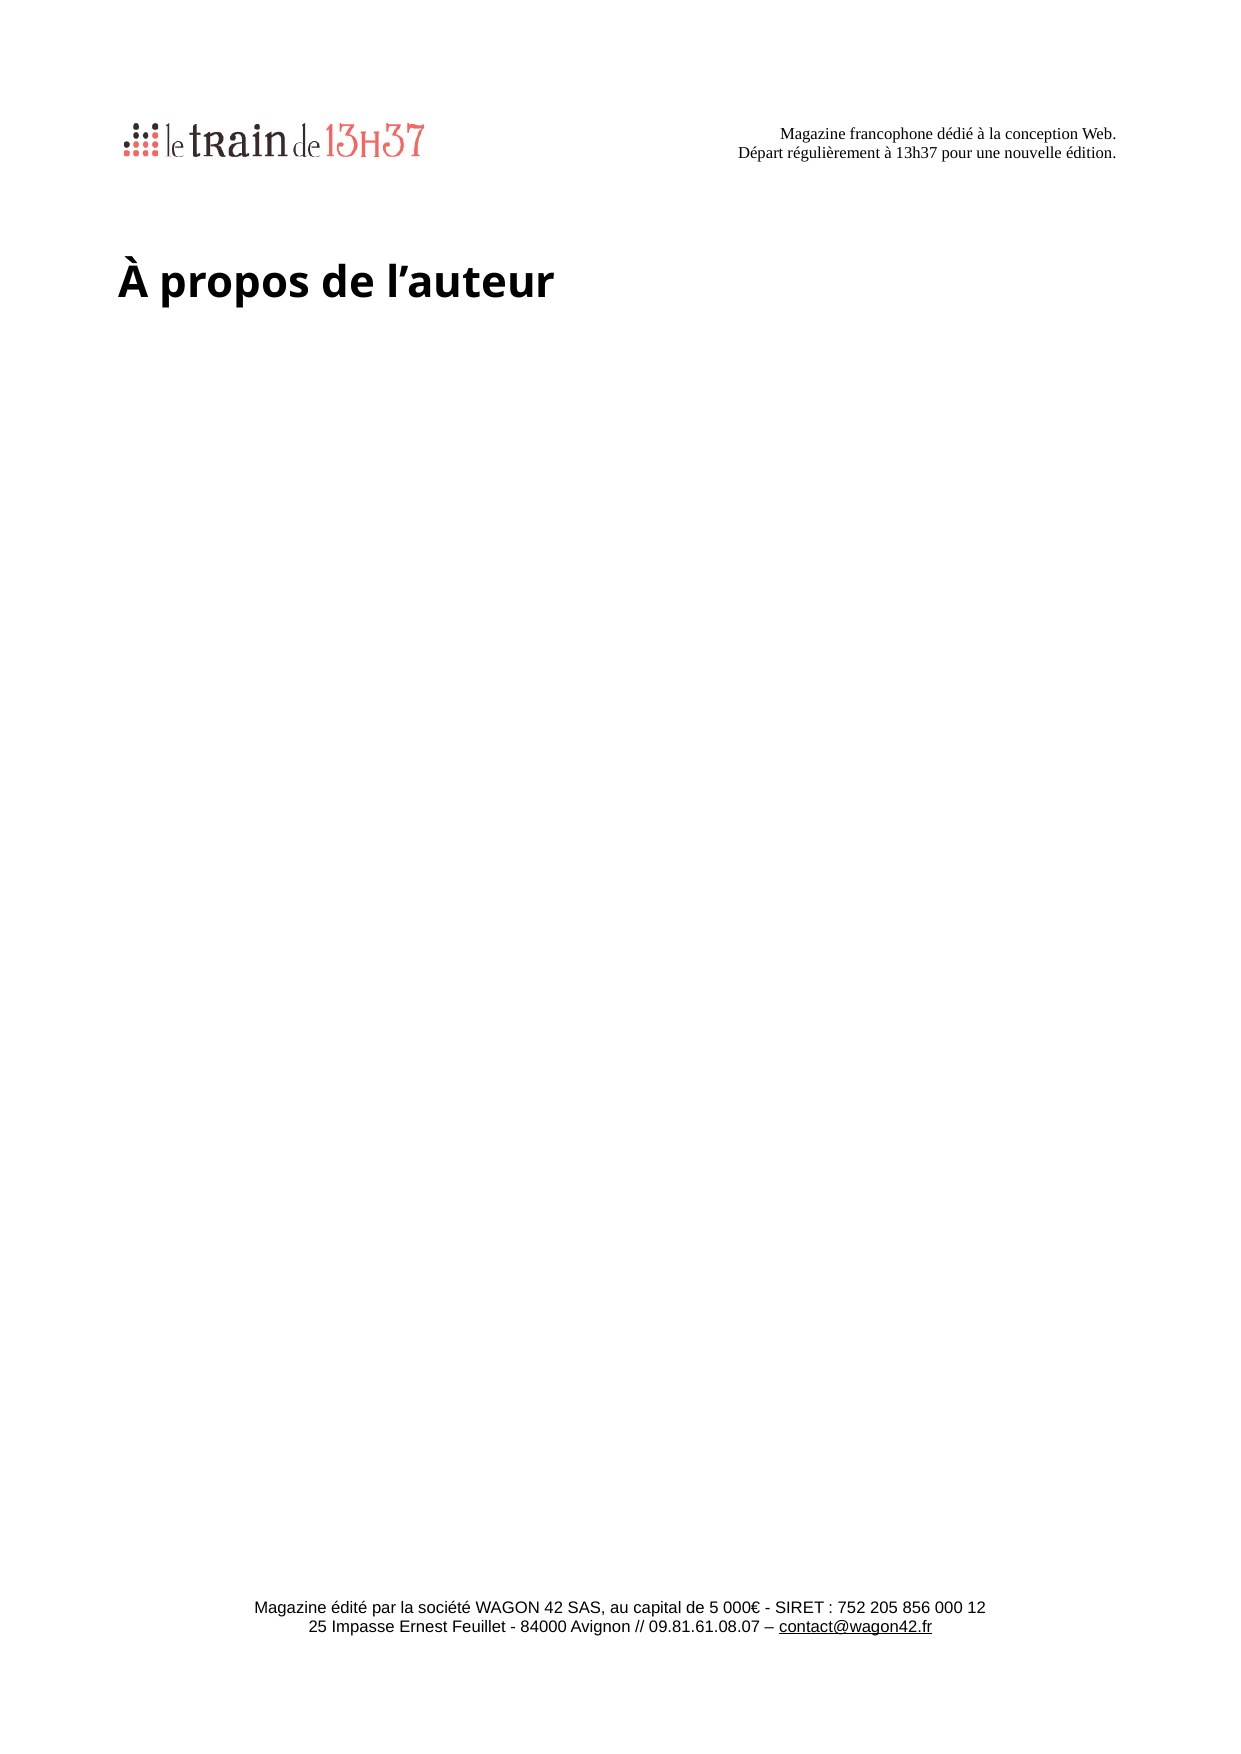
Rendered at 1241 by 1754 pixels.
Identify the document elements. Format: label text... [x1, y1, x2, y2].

subtitle À propos de l’auteur [118, 251, 1122, 311]
picture [123, 123, 425, 157]
